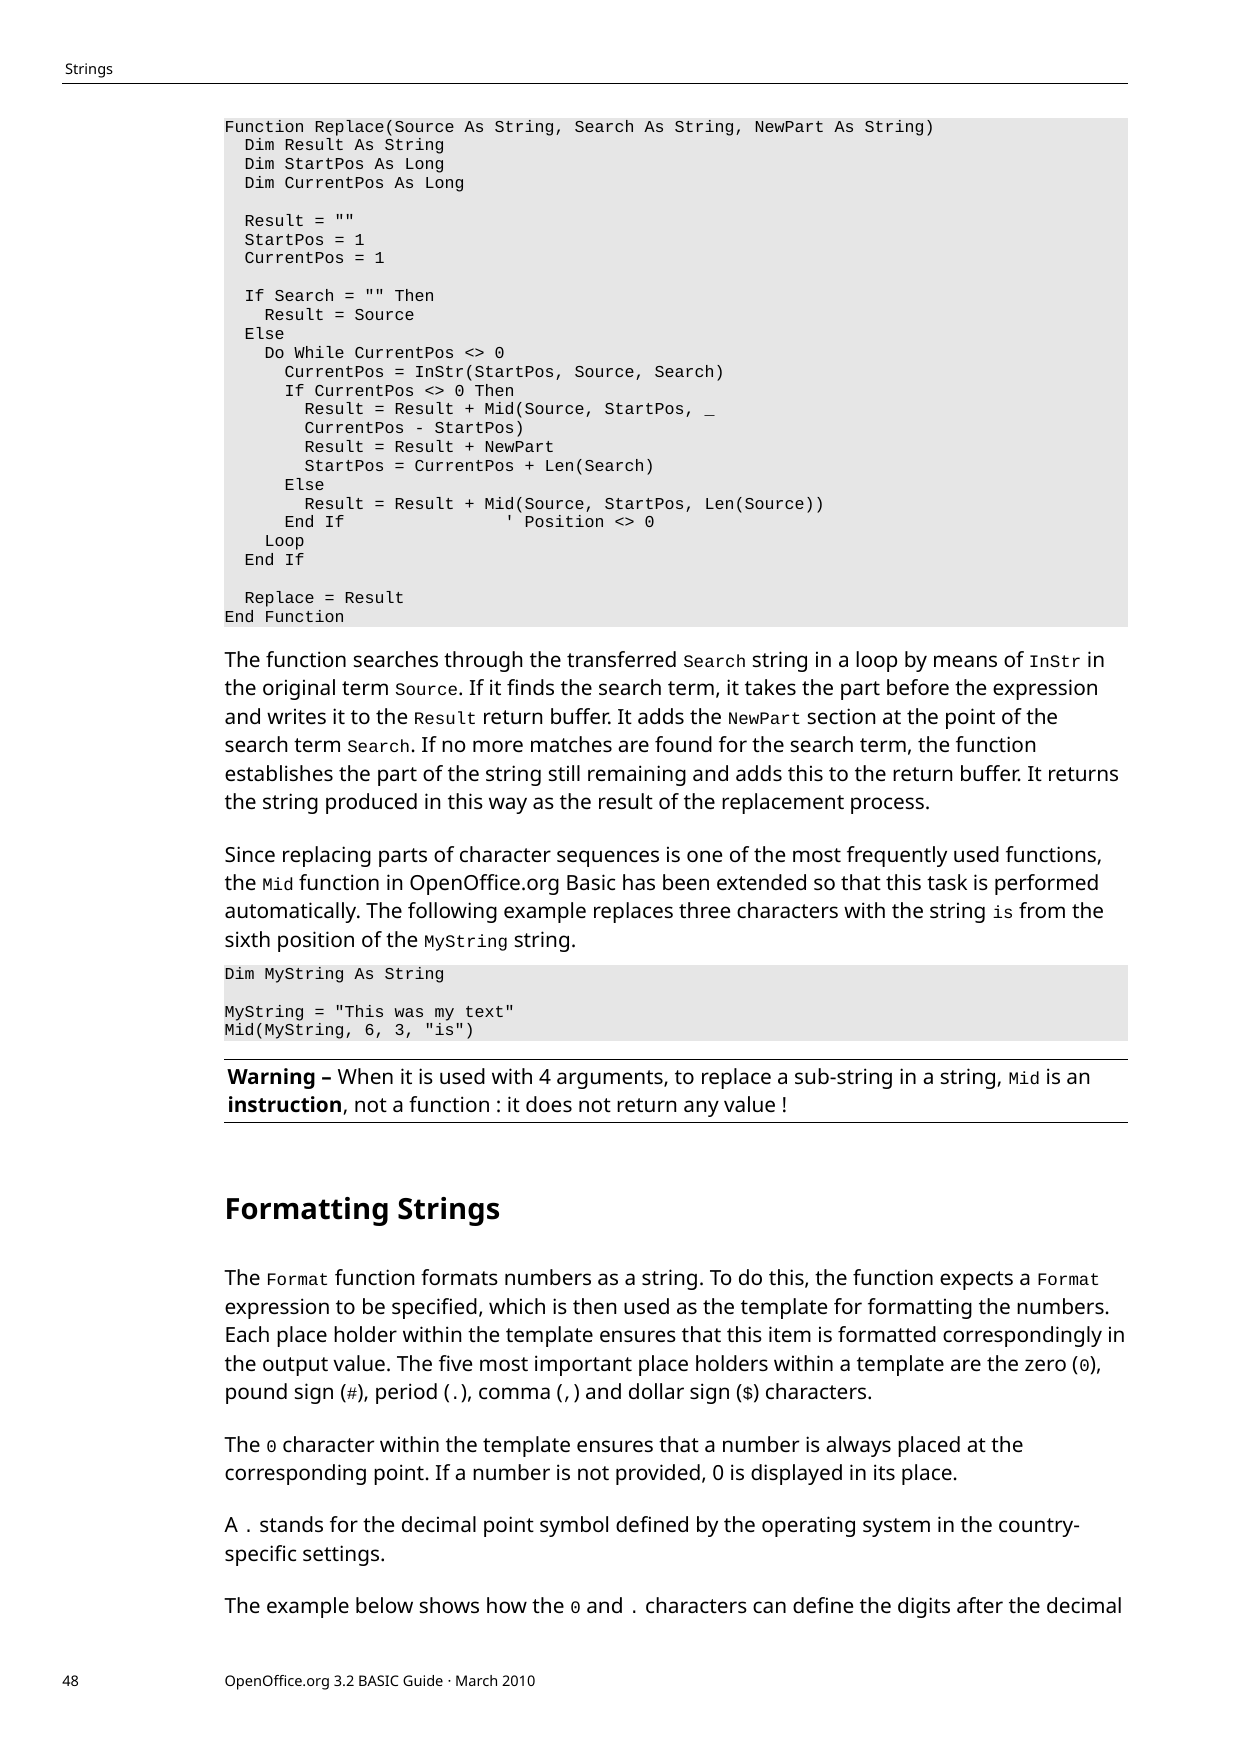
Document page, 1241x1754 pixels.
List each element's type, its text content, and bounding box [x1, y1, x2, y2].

text Function Replace(Source As String, Search As String, NewPart As String) Dim Result As String Dim StartPos As Long Dim CurrentPos As Long Result = "" StartPos = 1 CurrentPos = 1 If Search = "" Then Result = Source Else Do While CurrentPos <> 0 CurrentPos = InStr(StartPos, Source, Search) If CurrentPos <> 0 Then Result = Result + Mid(Source, StartPos, _ CurrentPos - StartPos) Result = Result + NewPart StartPos = CurrentPos + Len(Search) Else Result = Result + Mid(Source, StartPos, Len(Source)) End If ' Position <> 0 Loop End If Replace = Result End Function [224, 118, 1128, 627]
text A . stands for the decimal point symbol defined by the operating system in the country-specific settings. [224, 1511, 1128, 1567]
text The Format function formats numbers as a string. To do this, the function expects a Format expression to be specified, which is then used as the template for formatting the numbers. Each place holder within the template ensures that this item is formatted correspondingly in the output value. The five most important place holders within a template are the zero (0), pound sign (#), period (.), comma (,) and dollar sign ($) characters. [224, 1263, 1128, 1406]
text The 0 character within the template ensures that a number is always placed at the corresponding point. If a number is not provided, 0 is displayed in its place. [224, 1430, 1128, 1487]
list When it is used with 4 arguments, to replace a sub-string in a string, Mid is an instruction, not a function : it does not return any value ! [224, 1060, 1128, 1122]
text Since replacing parts of character sequences is one of the most frequently used functions, the Mid function in OpenOffice.org Basic has been extended so that this task is performed automatically. The following example replaces three characters with the string is from the sixth position of the MyString string. [224, 840, 1128, 953]
text The function searches through the transferred Search string in a loop by means of InStr in the original term Source. If it finds the search term, it takes the part before the expression and writes it to the Result return buffer. It adds the NewPart section at the point of the search term Search. If no more matches are found for the search term, the function establishes the part of the string still remaining and adds this to the return buffer. It returns the string produced in this way as the result of the replacement process. [224, 645, 1128, 816]
text Dim MyString As String MyString = "This was my text" Mid(MyString, 6, 3, "is") [224, 965, 1128, 1041]
subtitle Formatting Strings [224, 1188, 1128, 1228]
text The example below shows how the 0 and . characters can define the digits after the decimal [224, 1591, 1128, 1620]
